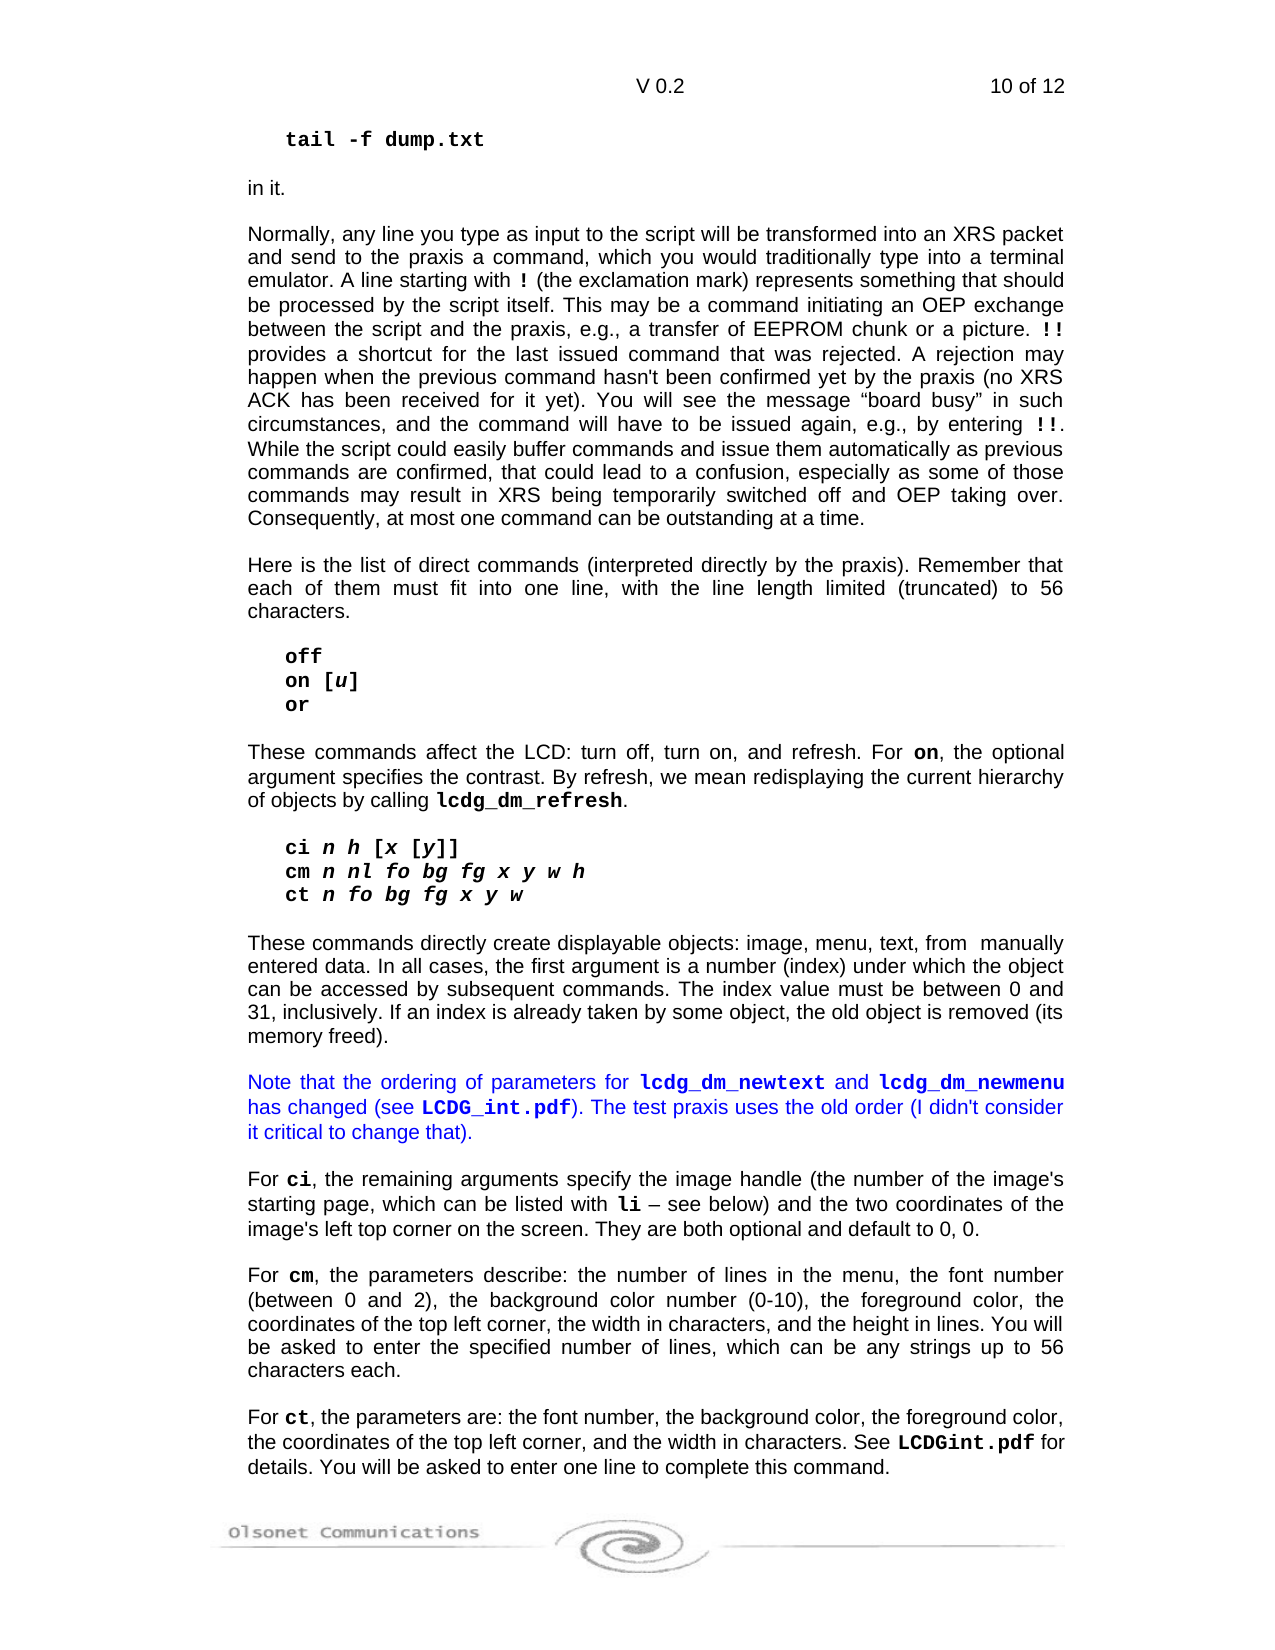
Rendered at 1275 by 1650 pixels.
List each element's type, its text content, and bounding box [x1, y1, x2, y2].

text on [u] [285, 670, 1065, 693]
text off [285, 646, 1065, 670]
text Normally, any line you type as input to the script will be transformed into an XRS packet and send to the praxis a command, which you would traditionally type into a terminal emulator. A line starting with ! (the exclamation mark) represents something that should be processed by the script itself. This may be a command initiating an OEP exchange between the script and the praxis, e.g., a transfer of EEPROM chunk or a picture. !! provides a shortcut for the last issued command that was rejected. A rejection may happen when the previous command hasn't been confirmed yet by the praxis (no XRS ACK has been received for it yet). You will see the message “board busy” in such circumstances, and the command will have to be issued again, e.g., by entering !!. While the script could easily buffer commands and issue them automatically as previous commands are confirmed, that could lead to a confusion, especially as some of those commands may result in XRS being temporarily switched off and OEP taking over. Consequently, at most one command can be outstanding at a time. [247, 222, 1065, 530]
picture [210, 1504, 1065, 1596]
text For ci, the remaining arguments specify the image handle (the number of the image's starting page, which can be listed with li – see below) and the two coordinates of the image's left top corner on the screen. They are both optional and default to 0, 0. [247, 1167, 1065, 1241]
text Here is the list of direct commands (interpreted directly by the praxis). Remember that each of them must fit into one line, with the line length limited (truncated) to 56 characters. [247, 553, 1065, 623]
text cm n nl fo bg fg x y w h [285, 861, 1065, 884]
text in it. [247, 176, 1065, 199]
text ci n h [x [y]] [285, 837, 1065, 861]
text These commands directly create displayable objects: image, menu, text, from manually entered data. In all cases, the first argument is a number (index) under which the object can be accessed by subsequent commands. The index value must be between 0 and 31, inclusively. If an index is already taken by some object, the old object is removed (its memory freed). [247, 931, 1065, 1047]
text ct n fo bg fg x y w [285, 884, 1065, 908]
text These commands affect the LCD: turn off, turn on, and refresh. For on, the optional argument specifies the contrast. By refresh, we mean redisplaying the current hierarchy of objects by calling lcdg_dm_refresh. [247, 740, 1065, 814]
text tail -f dump.txt [285, 128, 1065, 153]
text For cm, the parameters describe: the number of lines in the menu, the font number (between 0 and 2), the background color number (0-10), the foreground color, the coordinates of the top left corner, the width in characters, and the height in lines. You will be asked to enter the specified number of lines, which can be any strings up to 56 characters each. [247, 1264, 1065, 1382]
text Note that the ordering of parameters for lcdg_dm_newtext and lcdg_dm_newmenu has changed (see LCDG_int.pdf). The test praxis uses the old order (I didn't consider it critical to change that). [247, 1071, 1065, 1144]
text For ct, the parameters are: the font number, the background color, the foreground color, the coordinates of the top left corner, and the width in characters. See LCDGint.pdf for details. You will be asked to enter one line to complete this command. [247, 1405, 1065, 1479]
text or [285, 693, 1065, 717]
